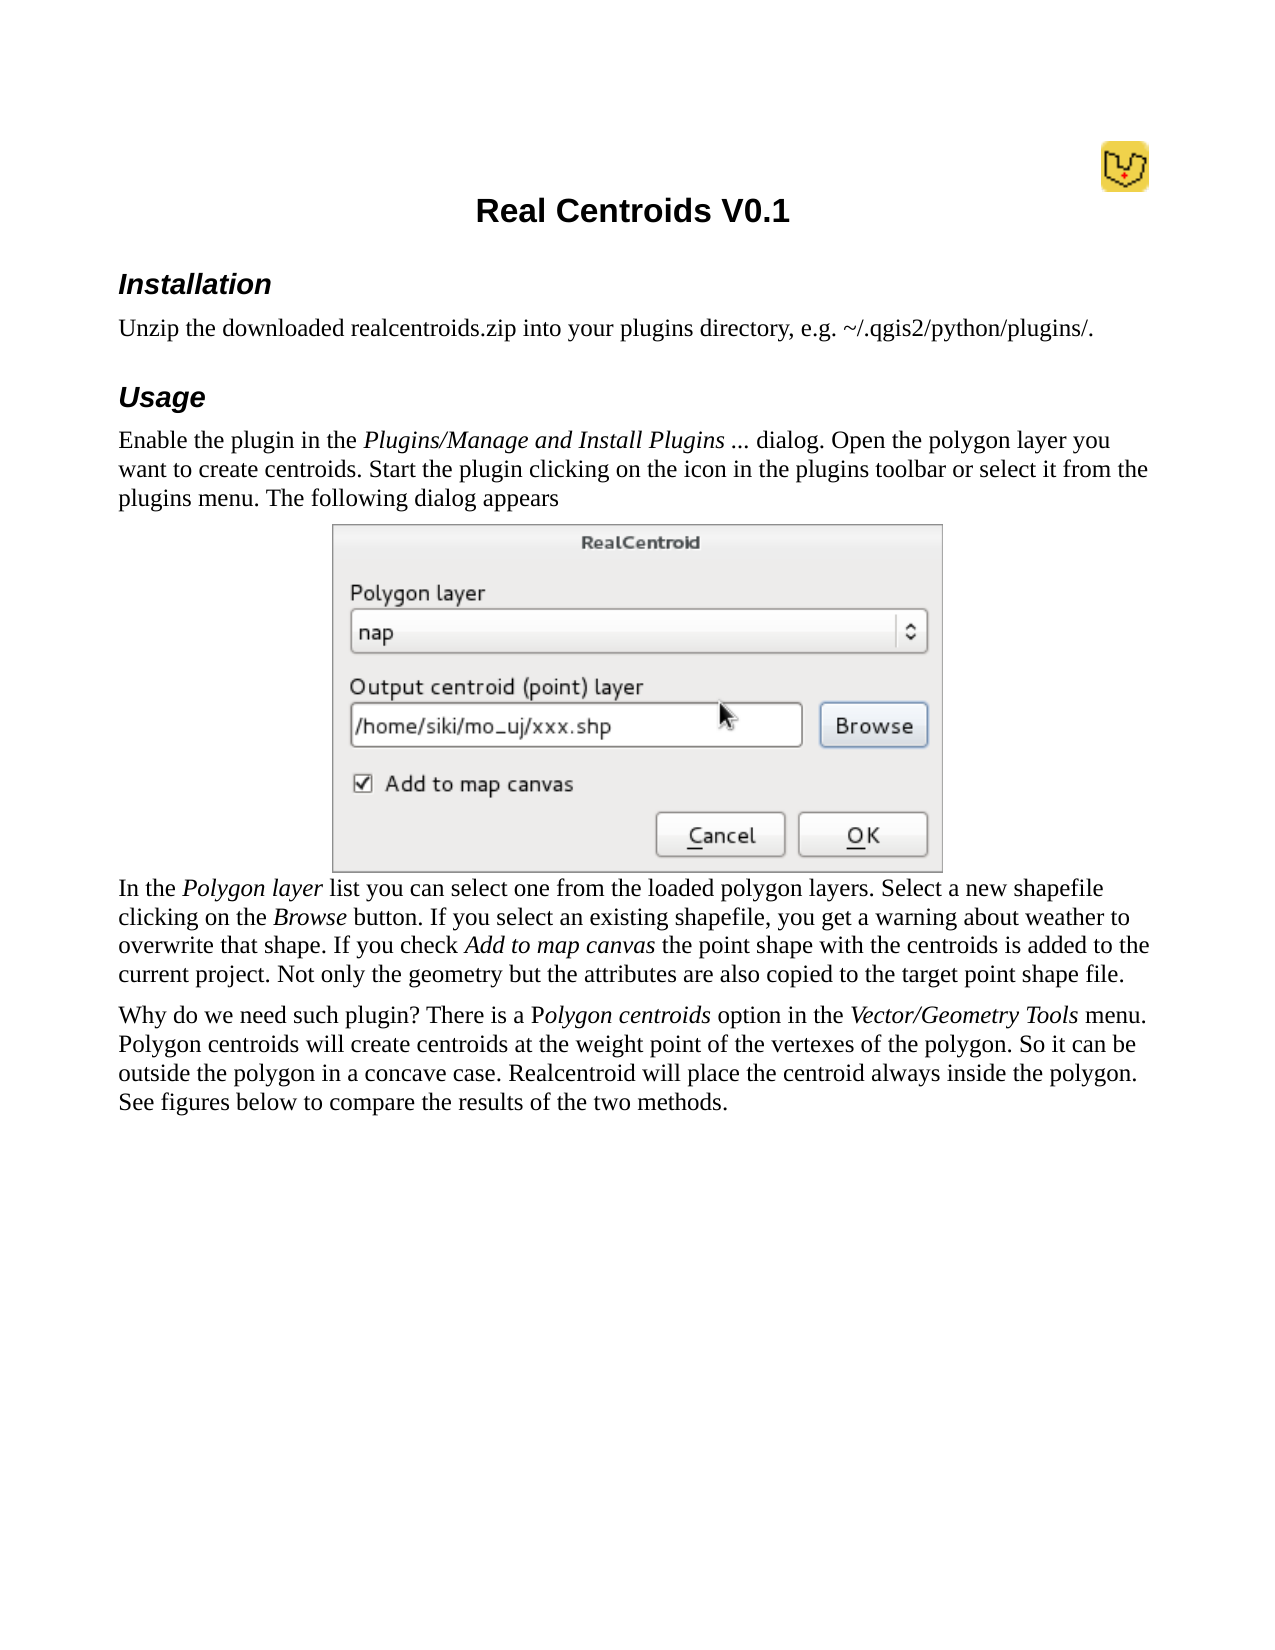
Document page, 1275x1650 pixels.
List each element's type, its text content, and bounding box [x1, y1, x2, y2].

picture [1101, 141, 1149, 192]
text Enable the plugin in the Plugins/Manage and Install Plugins ... dialog. Open the polygon layer you want to create centroids. Start the plugin clicking on the icon in the plugins toolbar or select it from the plugins menu. The following dialog appears [118, 426, 1157, 512]
text In the Polygon layer list you can select one from the loaded polygon layers. Select a new shapefile clicking on the Browse button. If you select an existing shapefile, you get a warning about weather to overwrite that shape. If you check Add to map canvas the point shape with the centroids is added to the current project. Not only the geometry but the attributes are also copied to the target point shape file. [118, 524, 1157, 988]
text Why do we need such plugin? There is a Polygon centroids option in the Vector/Geometry Tools menu. Polygon centroids will create centroids at the weight point of the vertexes of the polygon. So it can be outside the polygon in a concave case. Realcentroid will place the centroid always inside the polygon. See figures below to compare the results of the two methods. [118, 1000, 1157, 1115]
text Unzip the downloaded realcentroids.zip into your plugins directory, e.g. ~/.qgis2/python/plugins/. [118, 313, 1157, 342]
picture [332, 524, 943, 873]
subtitle Installation [118, 267, 1157, 301]
subtitle Usage [118, 379, 1157, 413]
subtitle Real Centroids V0.1 [118, 143, 1157, 230]
